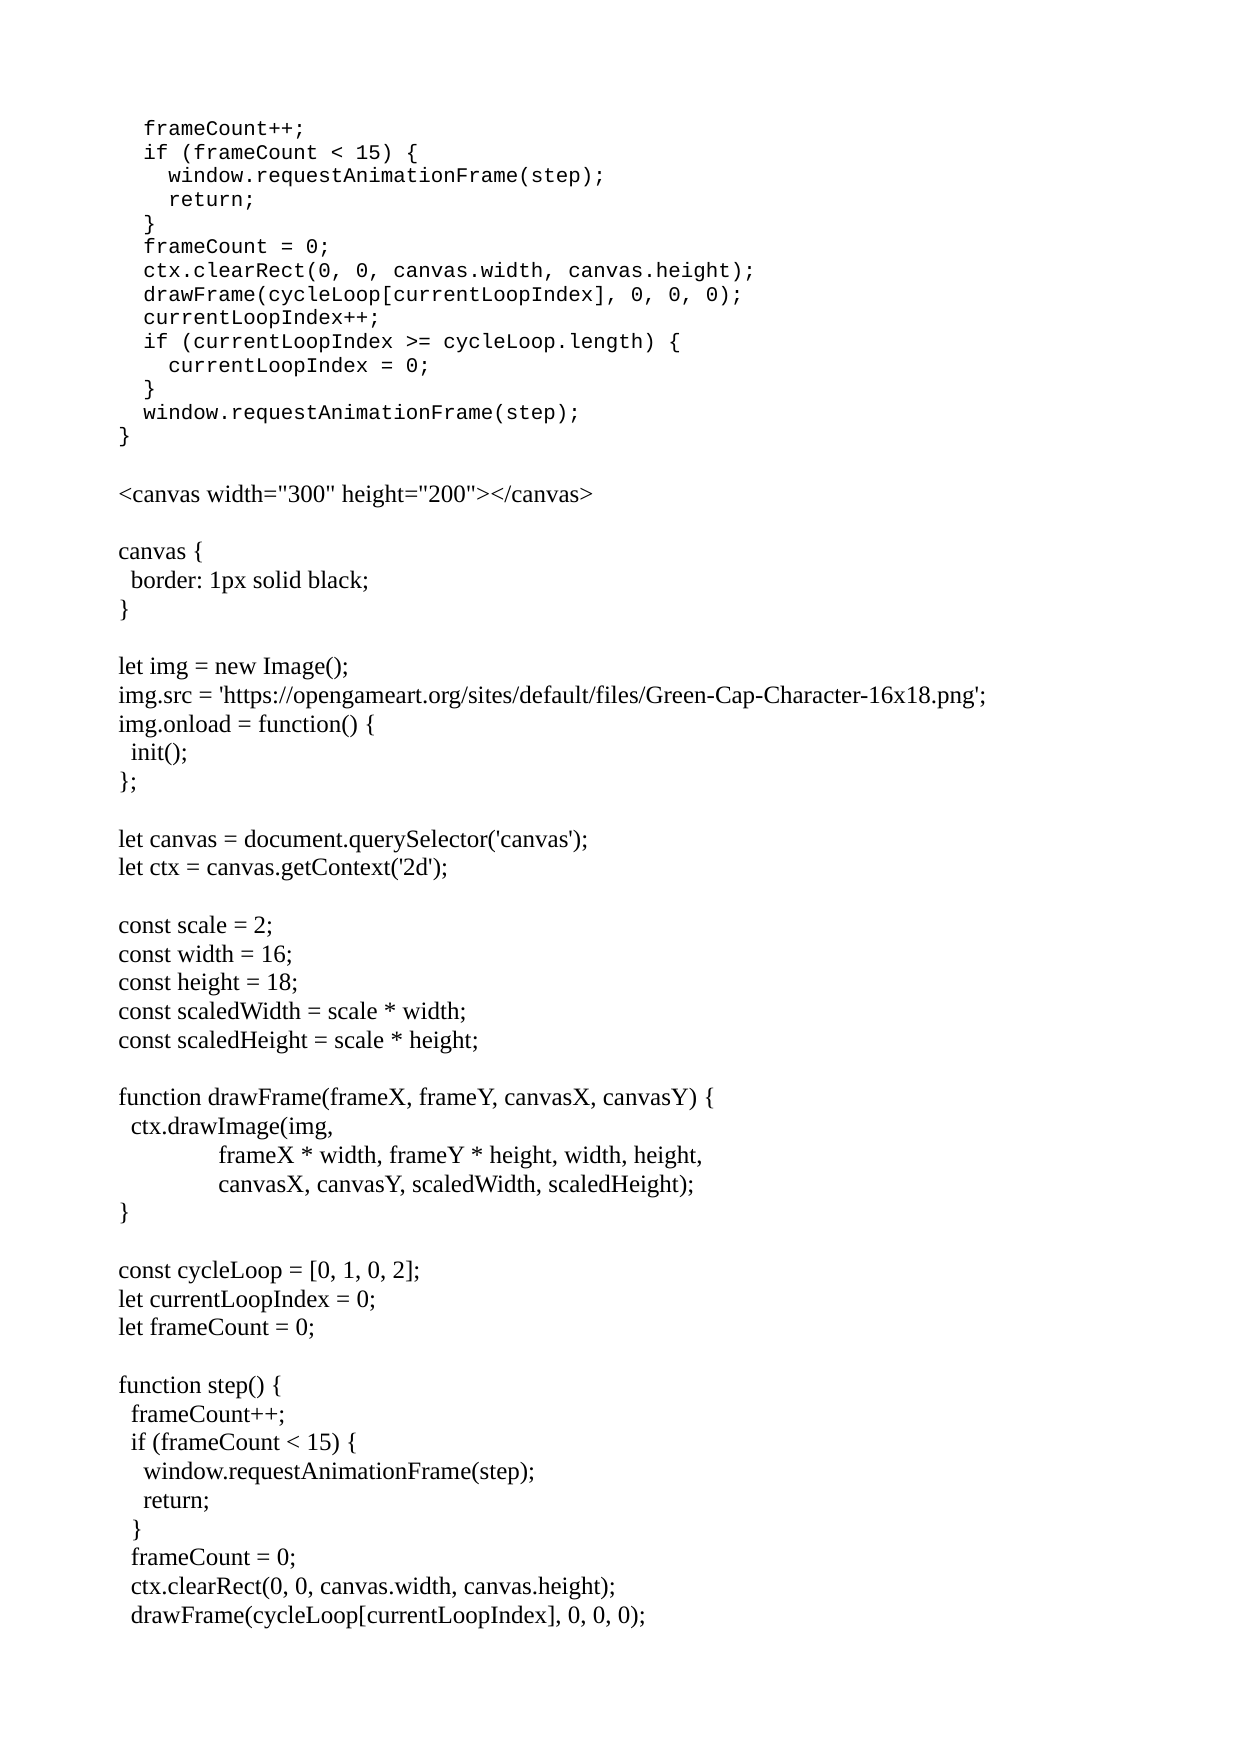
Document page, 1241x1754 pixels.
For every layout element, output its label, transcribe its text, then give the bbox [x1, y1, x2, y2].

text } [118, 213, 1122, 236]
text img.src = 'https://opengameart.org/sites/default/files/Green-Cap-Character-16x18.png'; [118, 680, 1122, 709]
text let currentLoopIndex = 0; [118, 1284, 1122, 1312]
text drawFrame(cycleLoop[currentLoopIndex], 0, 0, 0); [118, 284, 1122, 307]
text function drawFrame(frameX, frameY, canvasX, canvasY) { [118, 1082, 1122, 1111]
text return; [118, 189, 1122, 213]
text window.requestAnimationFrame(step); [118, 402, 1122, 426]
text init(); [118, 737, 1122, 766]
text } [118, 594, 1122, 622]
text if (currentLoopIndex >= cycleLoop.length) { [118, 331, 1122, 354]
text if (frameCount < 15) { [118, 1427, 1122, 1456]
text let canvas = document.querySelector('canvas'); [118, 824, 1122, 852]
text frameCount++; [118, 1399, 1122, 1427]
text frameX * width, frameY * height, width, height, [118, 1140, 1122, 1169]
text <canvas width="300" height="200"></canvas> [118, 479, 1122, 507]
text img.onload = function() { [118, 709, 1122, 737]
text window.requestAnimationFrame(step); [118, 165, 1122, 189]
text } [118, 378, 1122, 402]
text } [118, 1514, 1122, 1542]
text frameCount = 0; [118, 236, 1122, 260]
text let ctx = canvas.getContext('2d'); [118, 852, 1122, 881]
text let img = new Image(); [118, 651, 1122, 680]
text const height = 18; [118, 967, 1122, 996]
text canvasX, canvasY, scaledWidth, scaledHeight); [118, 1169, 1122, 1197]
text let frameCount = 0; [118, 1312, 1122, 1341]
text frameCount++; [118, 118, 1122, 142]
text const width = 16; [118, 939, 1122, 967]
text const scaledHeight = scale * height; [118, 1025, 1122, 1054]
text border: 1px solid black; [118, 565, 1122, 594]
text frameCount = 0; [118, 1542, 1122, 1571]
text const cycleLoop = [0, 1, 0, 2]; [118, 1255, 1122, 1284]
text ctx.clearRect(0, 0, canvas.width, canvas.height); [118, 1571, 1122, 1600]
text if (frameCount < 15) { [118, 142, 1122, 165]
text currentLoopIndex = 0; [118, 354, 1122, 378]
text }; [118, 766, 1122, 795]
text ctx.clearRect(0, 0, canvas.width, canvas.height); [118, 260, 1122, 284]
text drawFrame(cycleLoop[currentLoopIndex], 0, 0, 0); [118, 1600, 1122, 1629]
text const scaledWidth = scale * width; [118, 996, 1122, 1025]
text const scale = 2; [118, 910, 1122, 939]
text currentLoopIndex++; [118, 307, 1122, 331]
text } [118, 426, 1122, 449]
text return; [118, 1485, 1122, 1514]
text canvas { [118, 536, 1122, 565]
text function step() { [118, 1370, 1122, 1399]
text window.requestAnimationFrame(step); [118, 1456, 1122, 1485]
text ctx.drawImage(img, [118, 1111, 1122, 1140]
text } [118, 1197, 1122, 1226]
